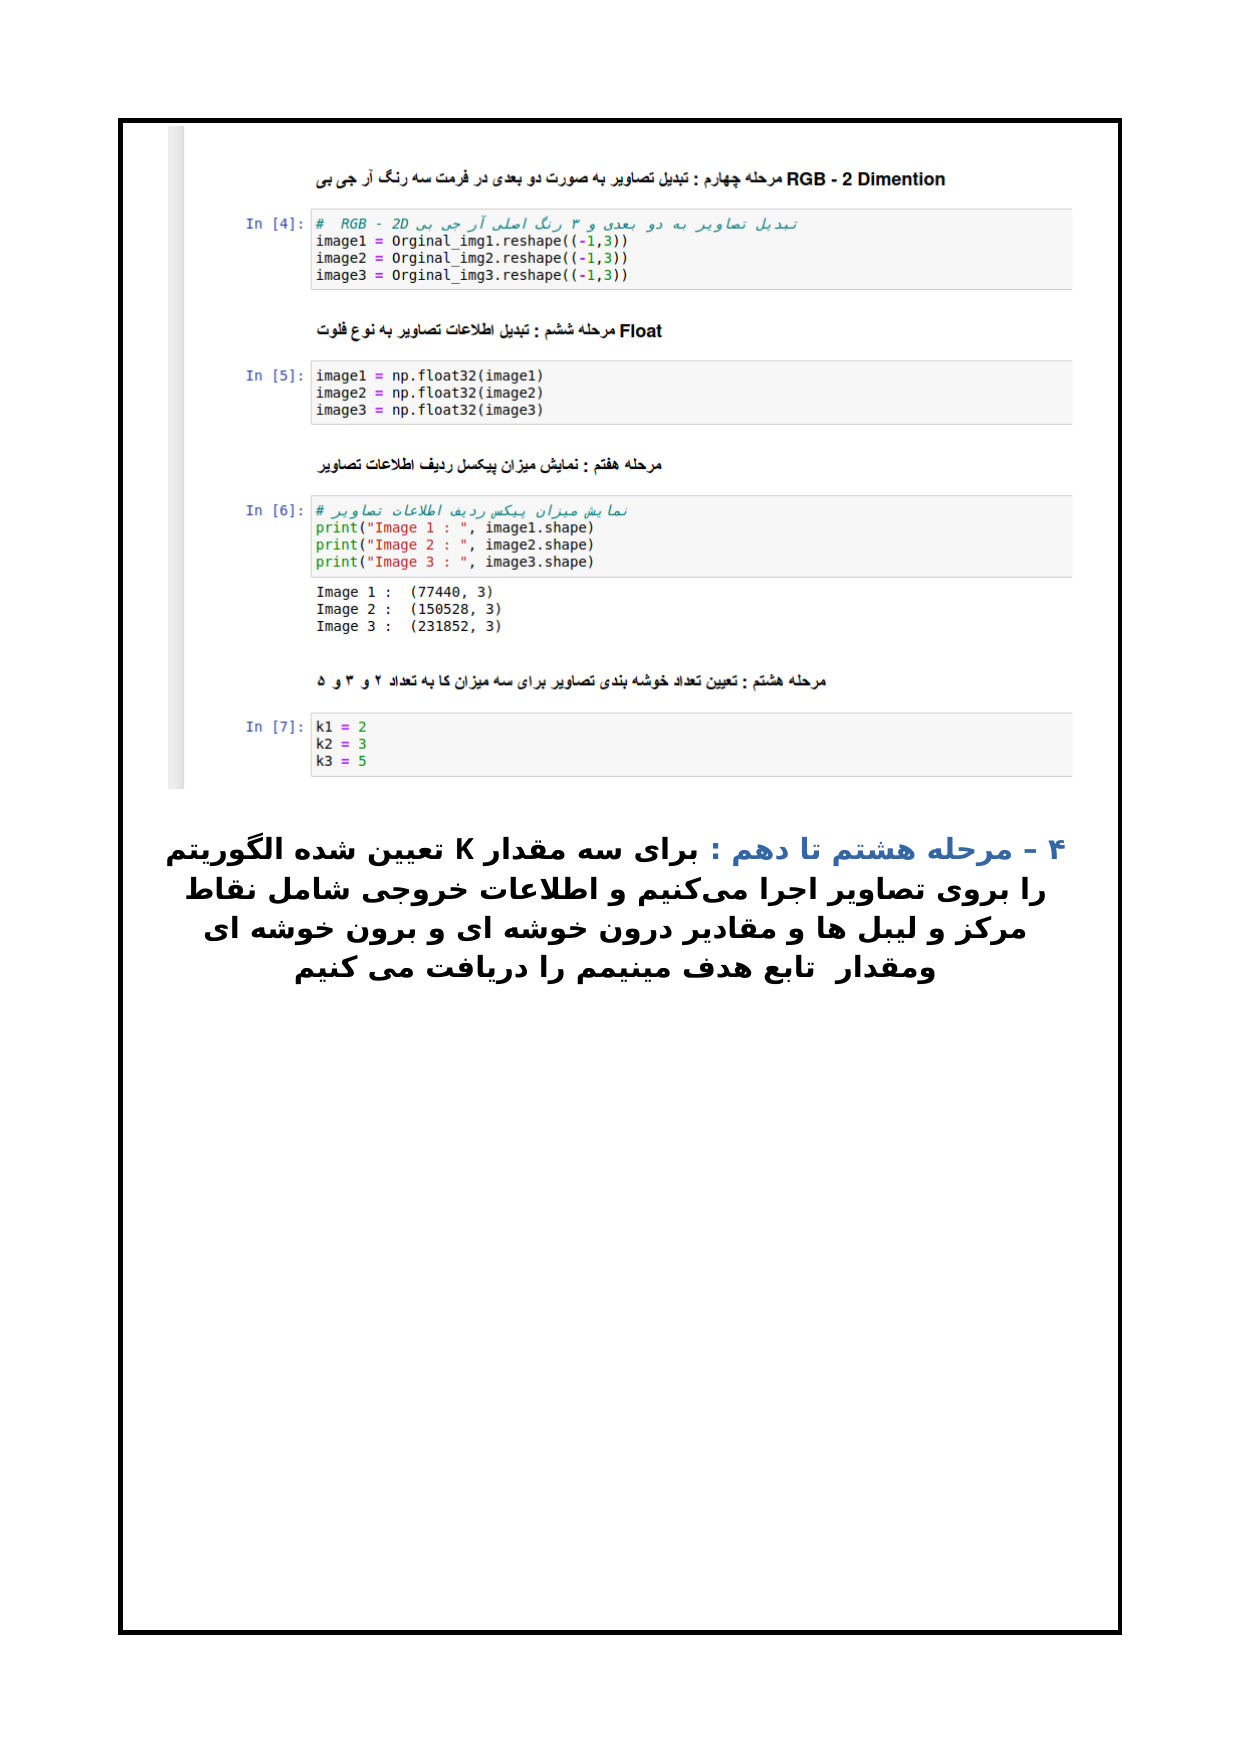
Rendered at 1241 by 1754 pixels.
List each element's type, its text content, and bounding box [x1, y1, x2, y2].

text ۴ – مرحله هشتم تا دهم : برای سه مقدار K تعیین شده الگوریتم را بروی تصاویر اجرا می‌کنیم و اطلاعات خروجی شامل نقاط مرکز و لیبل ها و مقادیر درون خوشه ای و برون خوشه ای ومقدار تابع هدف مینیمم را دریافت می کنیم [163, 828, 1068, 984]
picture [168, 126, 1073, 789]
